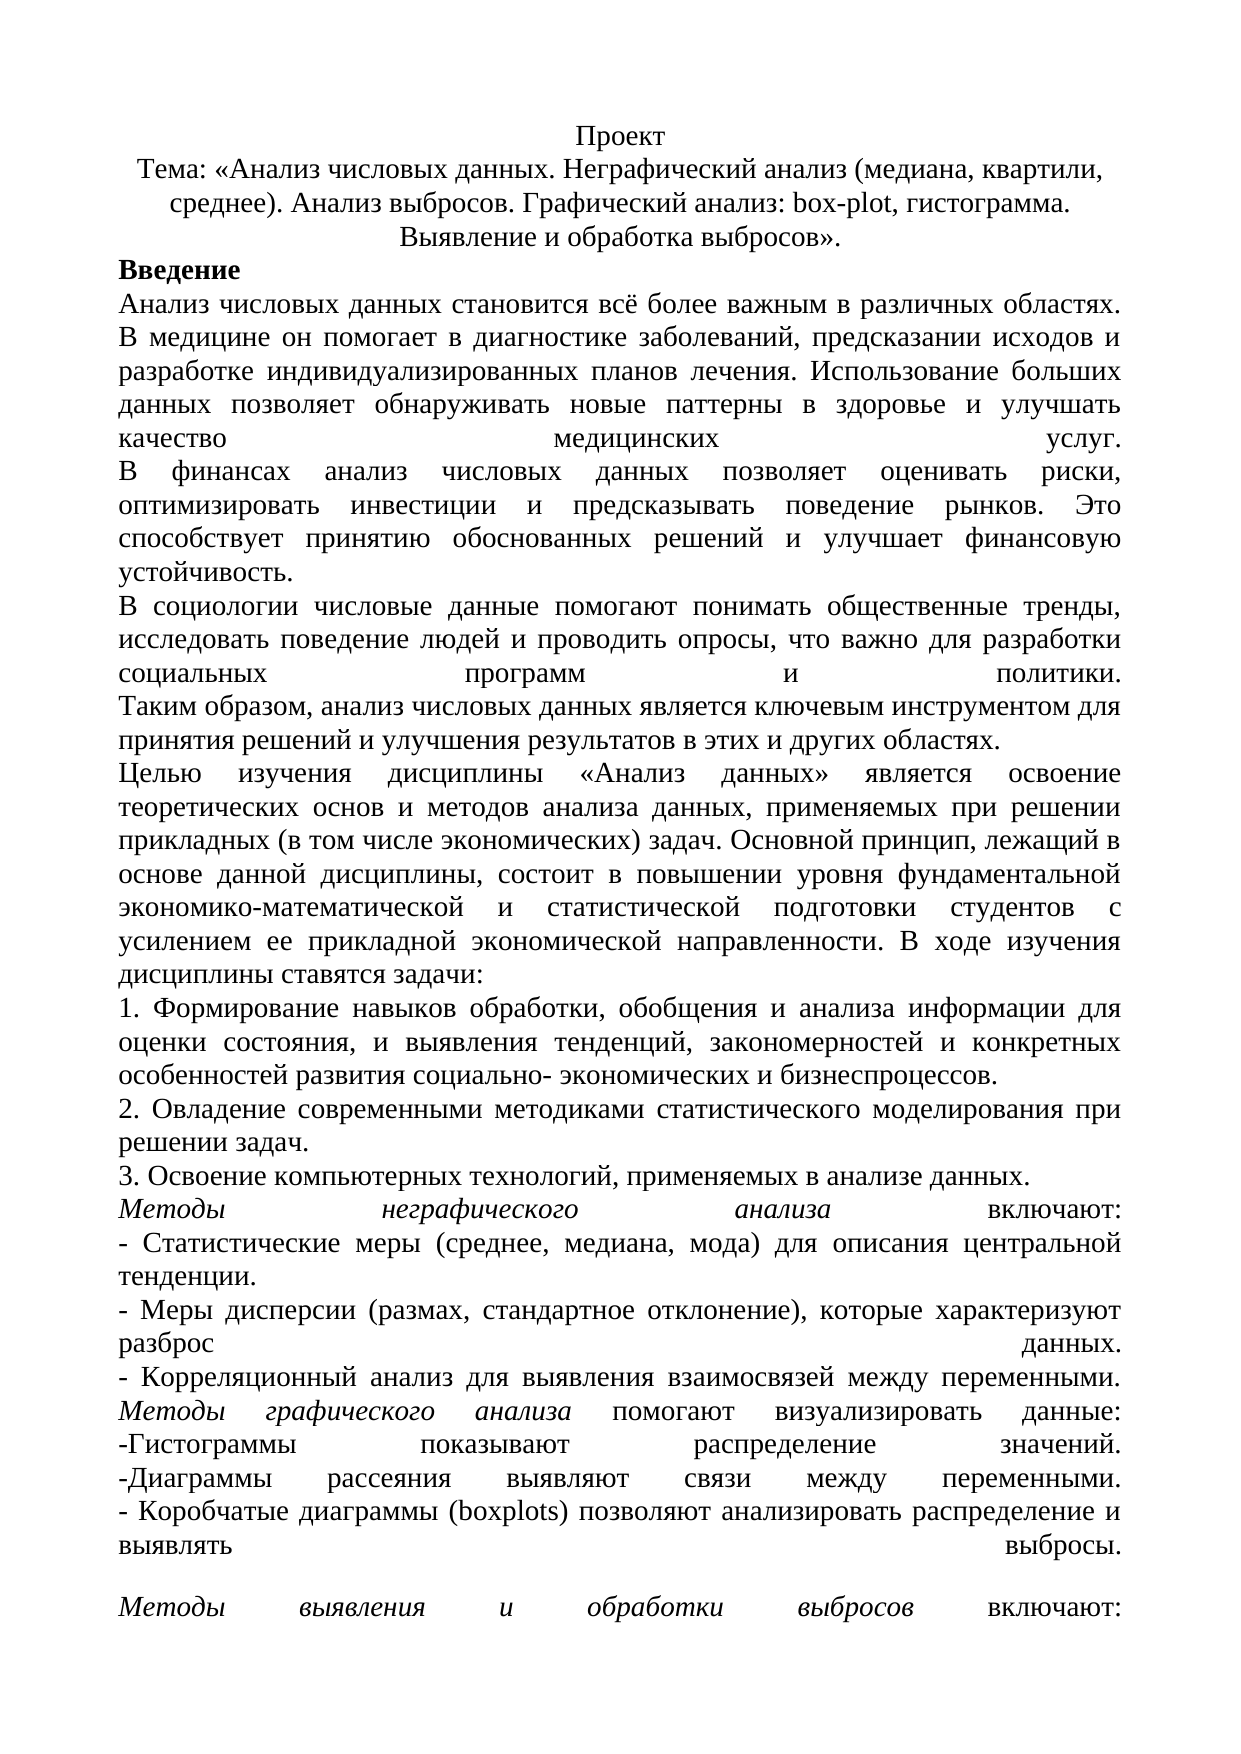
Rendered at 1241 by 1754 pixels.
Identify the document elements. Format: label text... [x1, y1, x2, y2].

text Проект [118, 118, 1122, 152]
text Методы неграфического анализа включают: - Статистические меры (среднее, медиана, мода) для описания центральной тенденции. - Меры дисперсии (размах, стандартное отклонение), которые характеризуют разброс данных. - Корреляционный анализ для выявления взаимосвязей между переменными. Методы графического анализа помогают визуализировать данные: -Гистограммы показывают распределение значений. -Диаграммы рассеяния выявляют связи между переменными. - Коробчатые диаграммы (boxplots) позволяют анализировать распределение и выявлять выбросы. Методы выявления и обработки выбросов включают: [118, 1191, 1122, 1623]
text 2. Овладение современными методиками статистического моделирования при решении задач. [118, 1091, 1122, 1158]
text Введение [118, 252, 1122, 286]
text 1. Формирование навыков обработки, обобщения и анализа информации для оценки состояния, и выявления тенденций, закономерностей и конкретных особенностей развития социально- экономических и бизнеспроцессов. [118, 990, 1122, 1091]
text Анализ числовых данных становится всё более важным в различных областях. В медицине он помогает в диагностике заболеваний, предсказании исходов и разработке индивидуализированных планов лечения. Использование больших данных позволяет обнаруживать новые паттерны в здоровье и улучшать качество медицинских услуг. В финансах анализ числовых данных позволяет оценивать риски, оптимизировать инвестиции и предсказывать поведение рынков. Это способствует принятию обоснованных решений и улучшает финансовую устойчивость. В социологии числовые данные помогают понимать общественные тренды, исследовать поведение людей и проводить опросы, что важно для разработки социальных программ и политики. Таким образом, анализ числовых данных является ключевым инструментом для принятия решений и улучшения результатов в этих и других областях. [118, 286, 1122, 755]
text Целью изучения дисциплины «Анализ данных» является освоение теоретических основ и методов анализа данных, применяемых при решении прикладных (в том числе экономических) задач. Основной принцип, лежащий в основе данной дисциплины, состоит в повышении уровня фундаментальной экономико-математической и статистической подготовки студентов с усилением ее прикладной экономической направленности. В ходе изучения дисциплины ставятся задачи: [118, 755, 1122, 990]
text Тема: «Анализ числовых данных. Неграфический анализ (медиана, квартили, среднее). Анализ выбросов. Графический анализ: box-plot, гистограмма. Выявление и обработка выбросов». [118, 152, 1122, 252]
text 3. Освоение компьютерных технологий, применяемых в анализе данных. [118, 1158, 1122, 1191]
